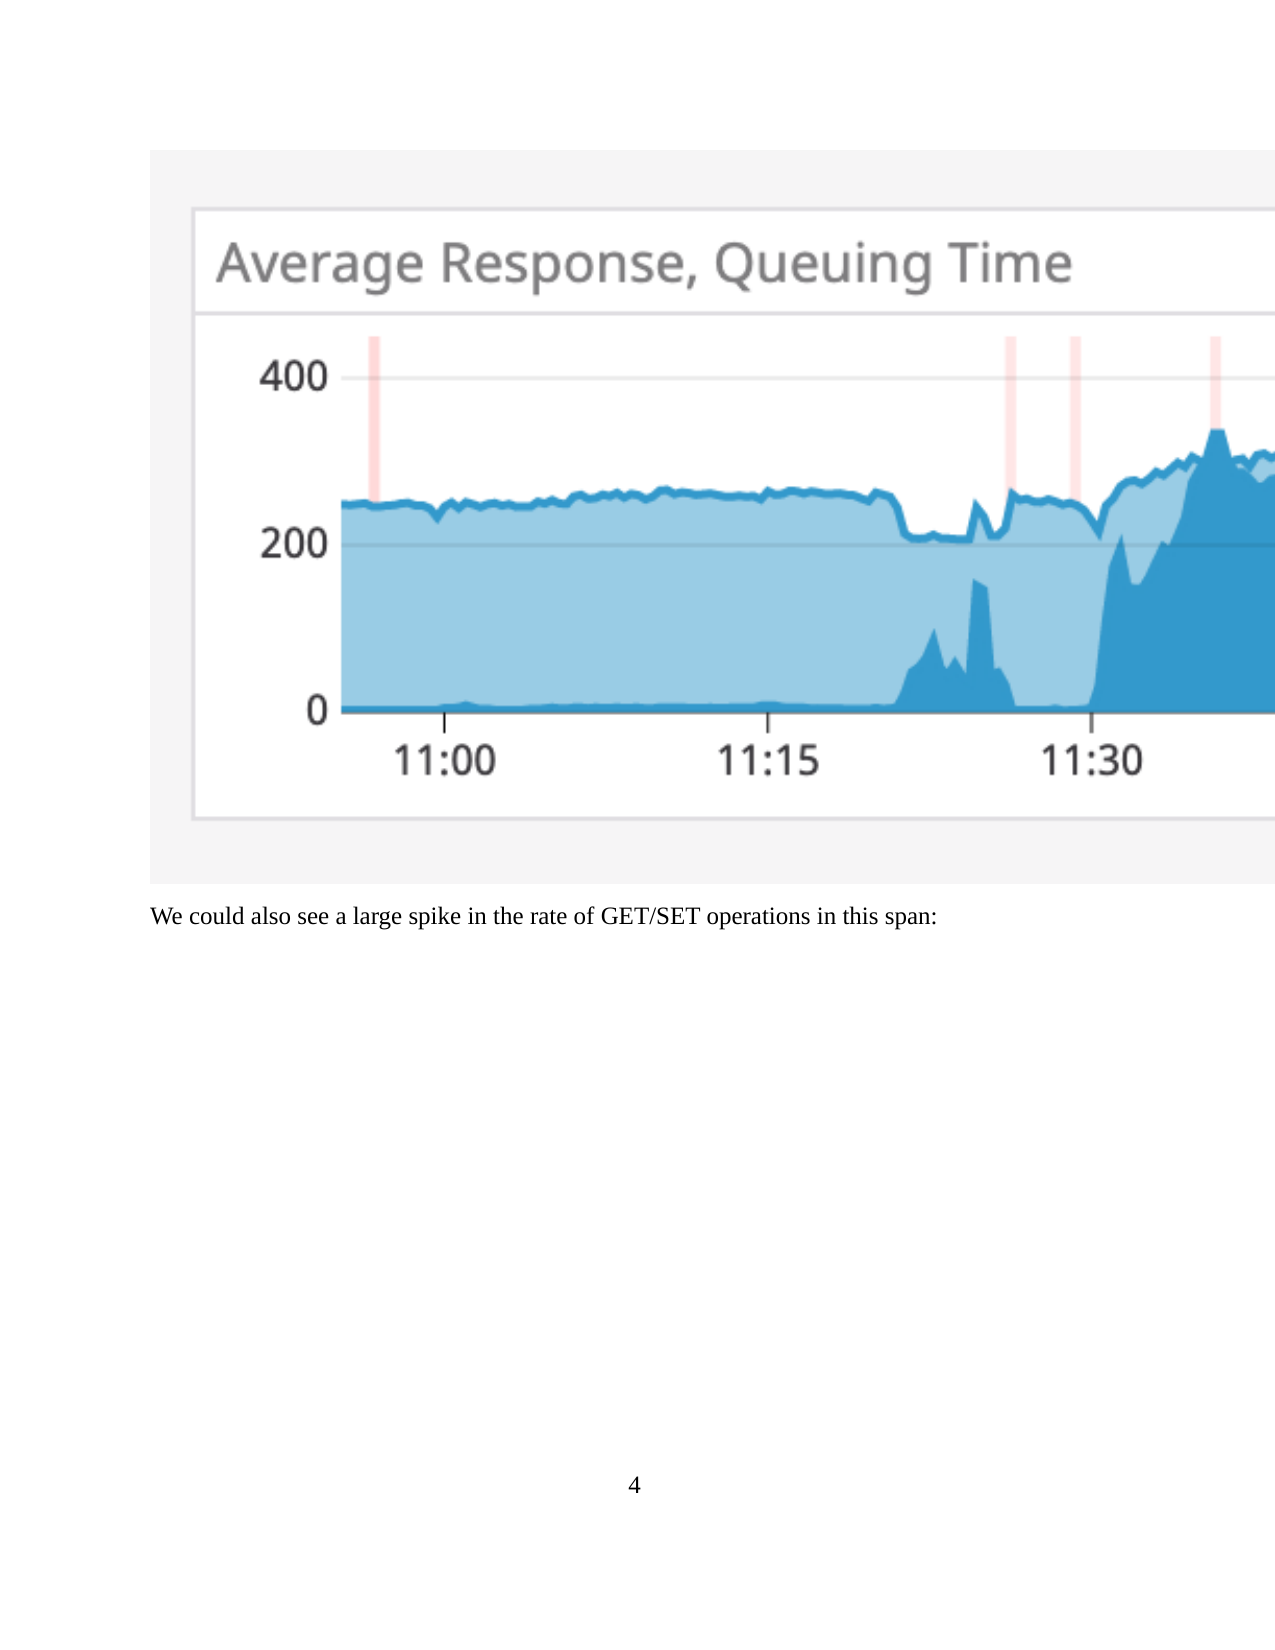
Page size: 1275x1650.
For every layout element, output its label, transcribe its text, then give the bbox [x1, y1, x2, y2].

picture [150, 150, 1275, 884]
text We could also see a large spike in the rate of GET/SET operations in this span: [150, 901, 1125, 930]
